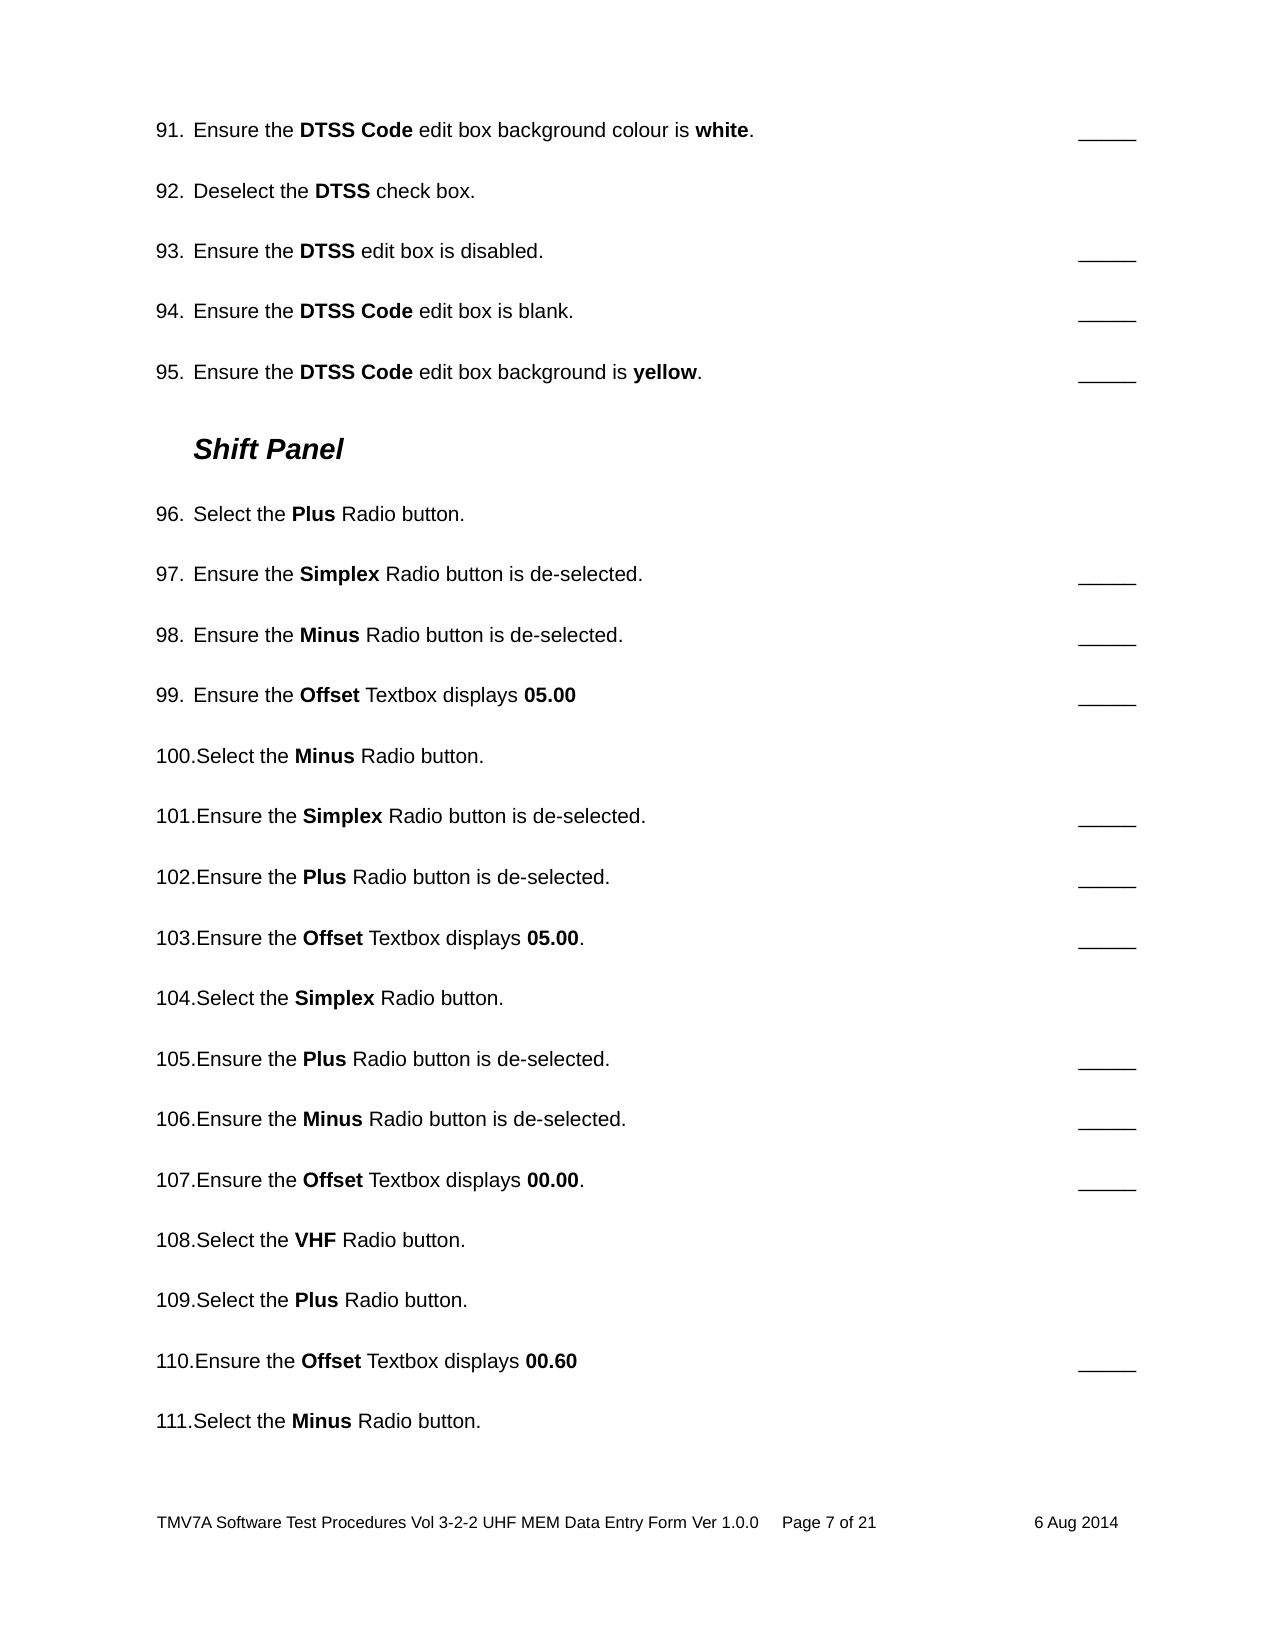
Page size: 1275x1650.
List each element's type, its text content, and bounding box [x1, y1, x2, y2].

list Ensure the Minus Radio button is de-selected. _____ [156, 623, 1157, 671]
list Ensure the DTSS Code edit box background colour is white. _____ [156, 118, 1157, 166]
list Ensure the Offset Textbox displays 05.00 _____ [156, 683, 1157, 731]
list Select the Simplex Radio button. [156, 986, 1157, 1034]
list Ensure the Offset Textbox displays 05.00. _____ [156, 925, 1157, 973]
list Select the Minus Radio button. [156, 1409, 1157, 1457]
list Select the Minus Radio button. [156, 744, 1157, 792]
list Select the VHF Radio button. [156, 1228, 1157, 1276]
list Ensure the Offset Textbox displays 00.60 _____ [156, 1349, 1157, 1397]
list Ensure the DTSS edit box is disabled. _____ [156, 239, 1157, 287]
list Ensure the Simplex Radio button is de-selected. _____ [156, 562, 1157, 610]
list Ensure the DTSS Code edit box background is yellow. _____ Shift Panel [156, 360, 1157, 489]
list Select the Plus Radio button. [156, 502, 1157, 550]
list Ensure the DTSS Code edit box is blank. _____ [156, 299, 1157, 347]
list Ensure the Plus Radio button is de-selected. _____ [156, 1046, 1157, 1094]
list Deselect the DTSS check box. [156, 178, 1157, 226]
list Ensure the Offset Textbox displays 00.00. _____ [156, 1167, 1157, 1215]
list Ensure the Plus Radio button is de-selected. _____ [156, 865, 1157, 913]
list Ensure the Minus Radio button is de-selected. _____ [156, 1107, 1157, 1155]
list Ensure the Simplex Radio button is de-selected. _____ [156, 804, 1157, 852]
list Select the Plus Radio button. [156, 1288, 1157, 1336]
